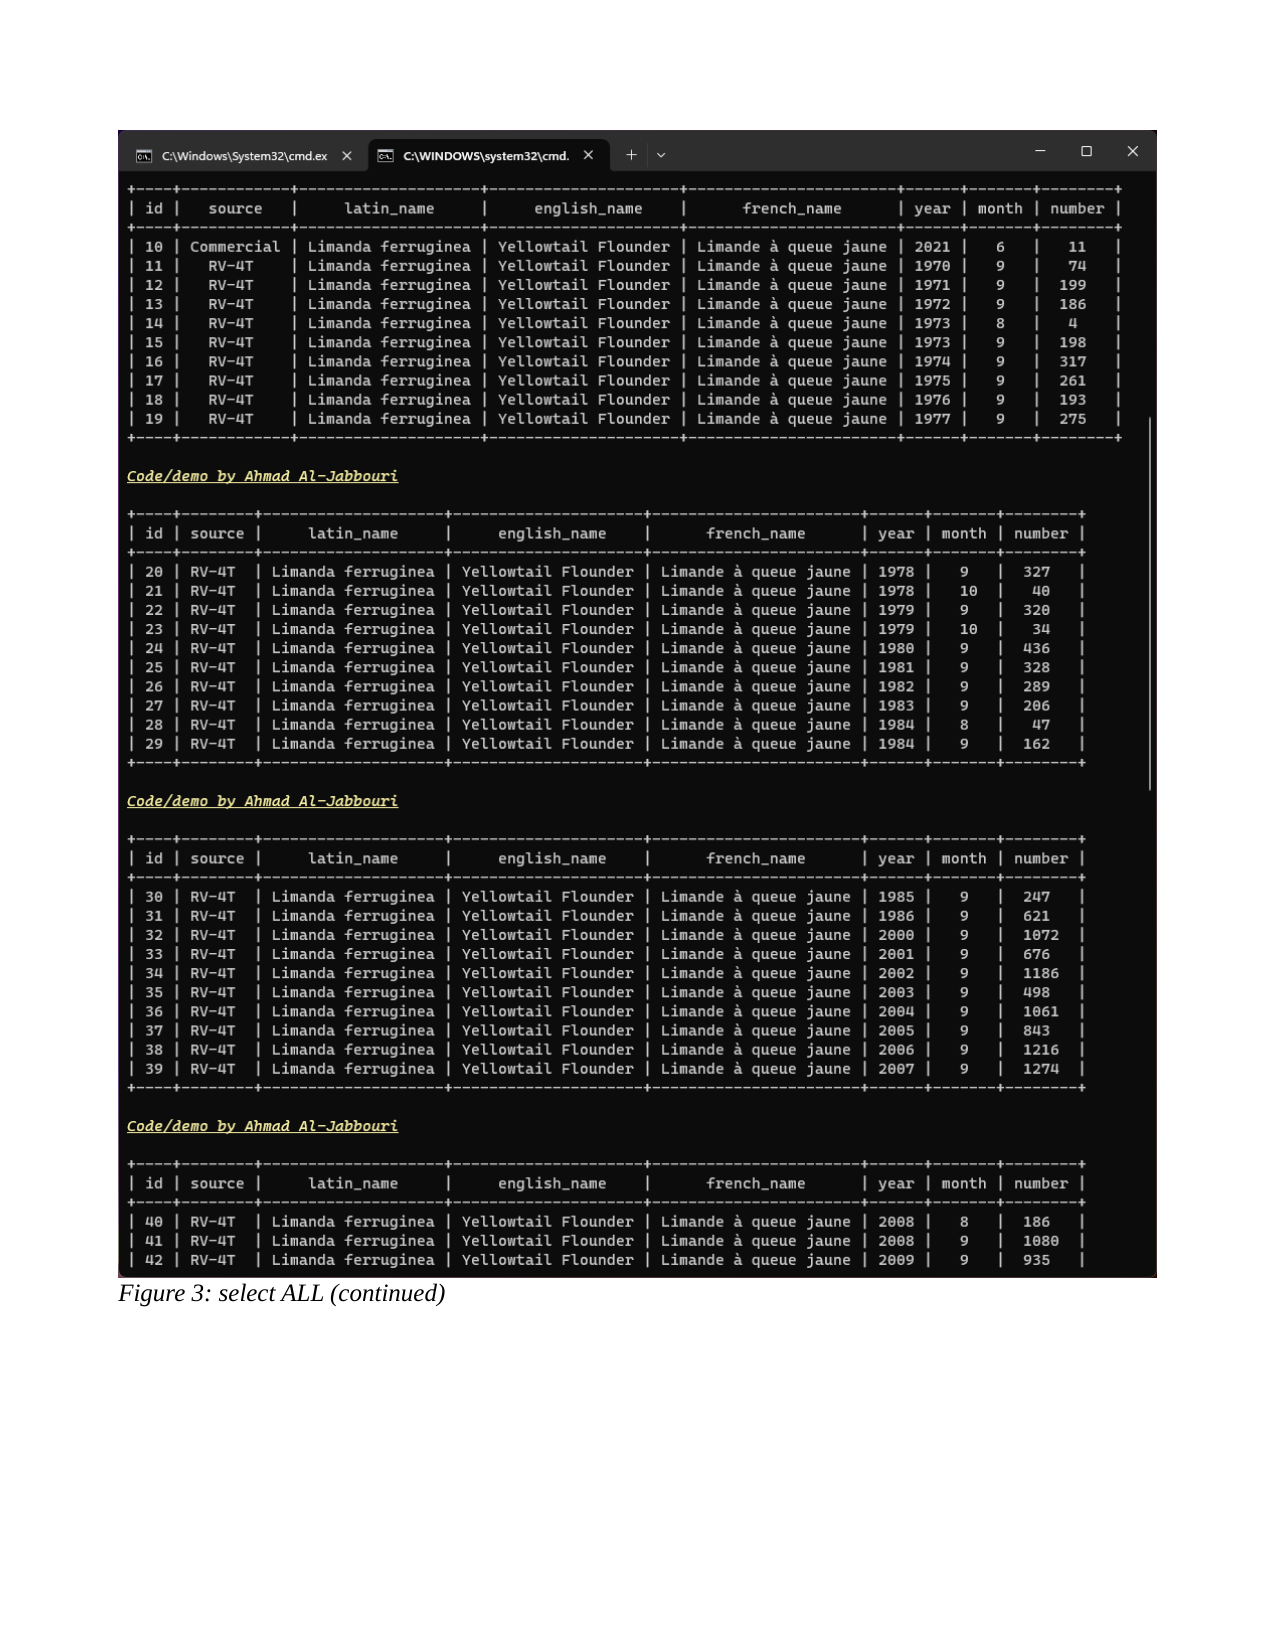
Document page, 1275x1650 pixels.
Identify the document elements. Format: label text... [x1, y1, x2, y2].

text Figure 3: select ALL (continued) [118, 1278, 1157, 1307]
picture [118, 130, 1157, 1278]
